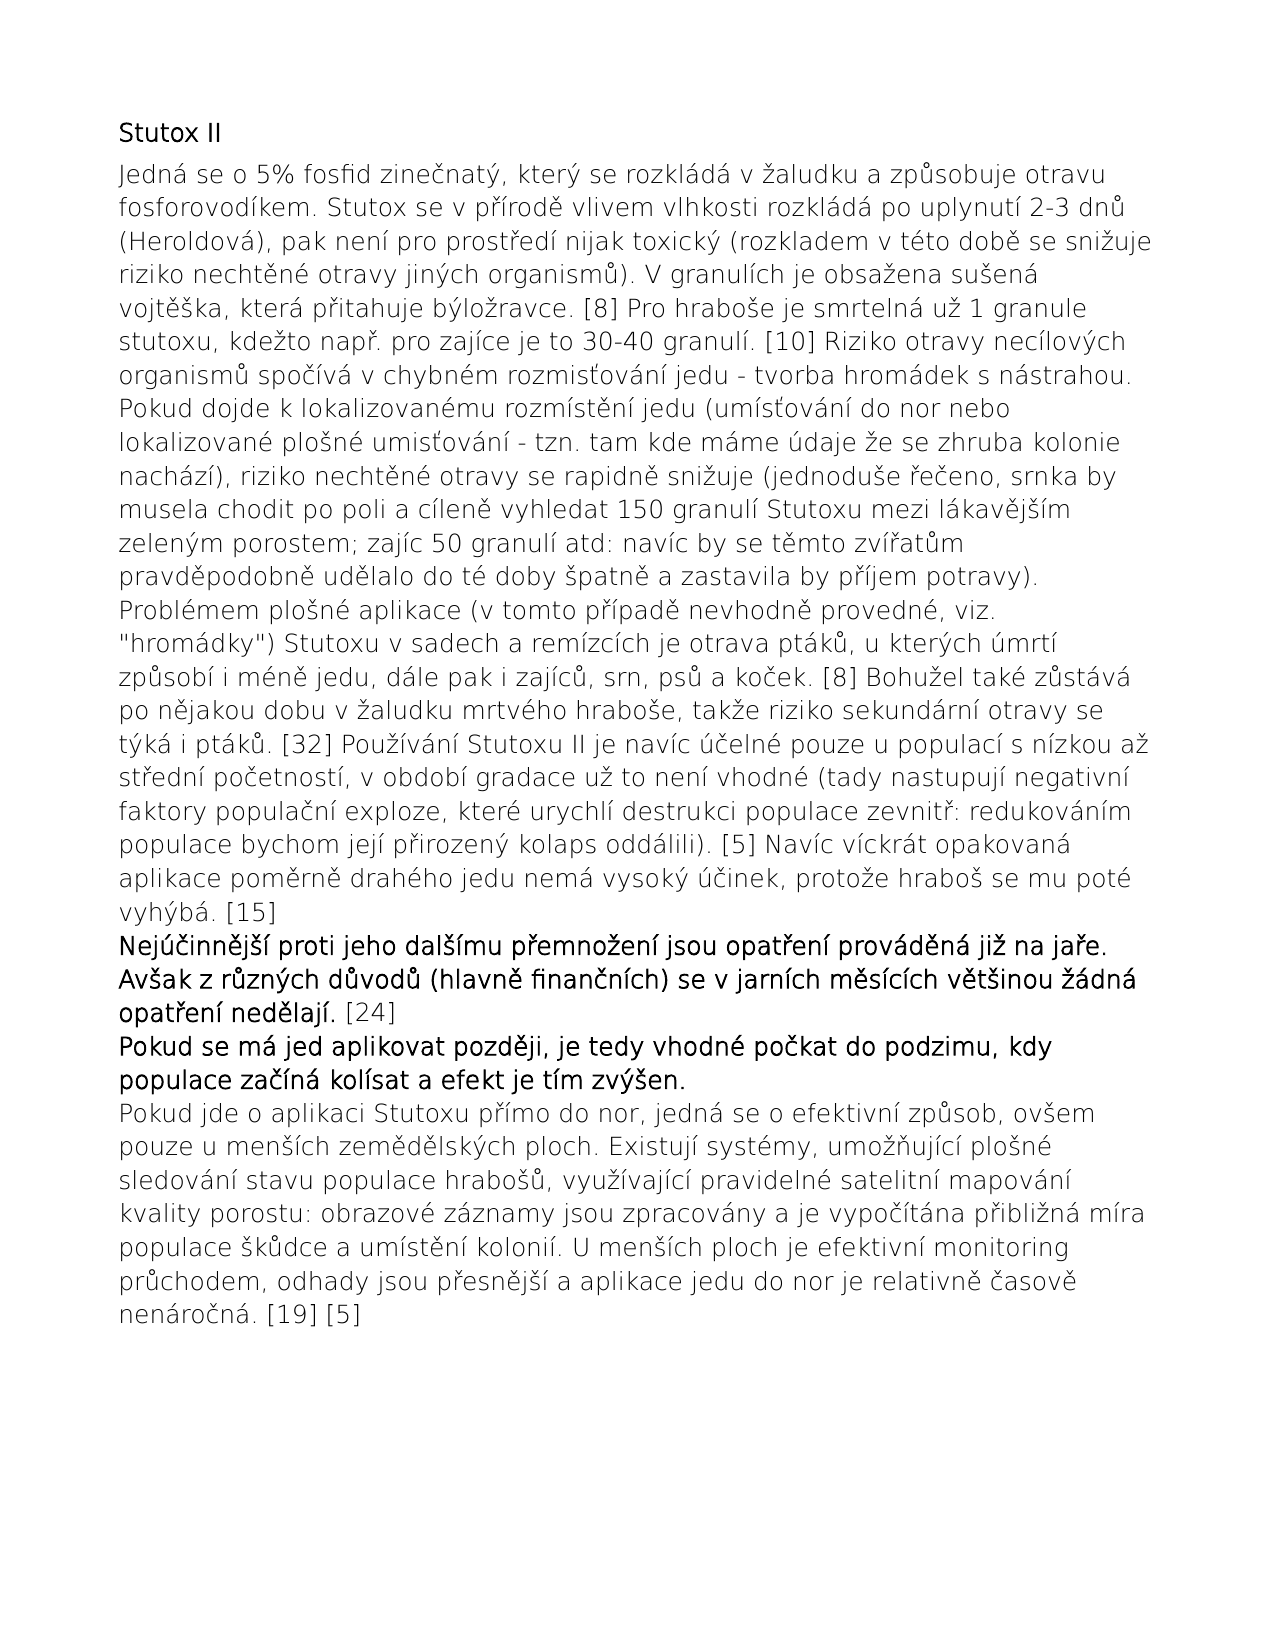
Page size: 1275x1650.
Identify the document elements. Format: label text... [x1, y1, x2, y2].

subtitle Stutox II [118, 118, 1157, 147]
text Pokud jde o aplikaci Stutoxu přímo do nor, jedná se o efektivní způsob, ovšem pouze u menších zemědělských ploch. Existují systémy, umožňující plošné sledování stavu populace hrabošů, využívající pravidelné satelitní mapování kvality porostu: obrazové záznamy jsou zpracovány a je vypočítána přibližná míra populace škůdce a umístění kolonií. U menších ploch je efektivní monitoring průchodem, odhady jsou přesnější a aplikace jedu do nor je relativně časově nenáročná. [19] [5] [118, 1099, 1157, 1329]
text Nejúčinnější proti jeho dalšímu přemnožení jsou opatření prováděná již na jaře. Avšak z různých důvodů (hlavně finančních) se v jarních měsících většinou žádná opatření nedělají. [24] [118, 931, 1157, 1027]
text Jedná se o 5% fosfid zinečnatý, který se rozkládá v žaludku a způsobuje otravu fosforovodíkem. Stutox se v přírodě vlivem vlhkosti rozkládá po uplynutí 2-3 dnů (Heroldová), pak není pro prostředí nijak toxický (rozkladem v této době se snižuje riziko nechtěné otravy jiných organismů). V granulích je obsažena sušená vojtěška, která přitahuje býložravce. [8] Pro hraboše je smrtelná už 1 granule stutoxu, kdežto např. pro zajíce je to 30-40 granulí. [10] Riziko otravy necílových organismů spočívá v chybném rozmisťování jedu - tvorba hromádek s nástrahou. Pokud dojde k lokalizovanému rozmístění jedu (umísťování do nor nebo lokalizované plošné umisťování - tzn. tam kde máme údaje že se zhruba kolonie nachází), riziko nechtěné otravy se rapidně snižuje (jednoduše řečeno, srnka by musela chodit po poli a cíleně vyhledat 150 granulí Stutoxu mezi lákavějším zeleným porostem; zajíc 50 granulí atd: navíc by se těmto zvířatům pravděpodobně udělalo do té doby špatně a zastavila by příjem potravy). Problémem plošné aplikace (v tomto případě nevhodně provedné, viz. "hromádky") Stutoxu v sadech a remízcích je otrava ptáků, u kterých úmrtí způsobí i méně jedu, dále pak i zajíců, srn, psů a koček. [8] Bohužel také zůstává po nějakou dobu v žaludku mrtvého hraboše, takže riziko sekundární otravy se týká i ptáků. [32] Používání Stutoxu II je navíc účelné pouze u populací s nízkou až střední početností, v období gradace už to není vhodné (tady nastupují negativní faktory populační exploze, které urychlí destrukci populace zevnitř: redukováním populace bychom její přirozený kolaps oddálili). [5] Navíc víckrát opakovaná aplikace poměrně drahého jedu nemá vysoký účinek, protože hraboš se mu poté vyhýbá. [15] [118, 160, 1157, 927]
text Pokud se má jed aplikovat později, je tedy vhodné počkat do podzimu, kdy populace začíná kolísat a efekt je tím zvýšen. [118, 1032, 1157, 1094]
